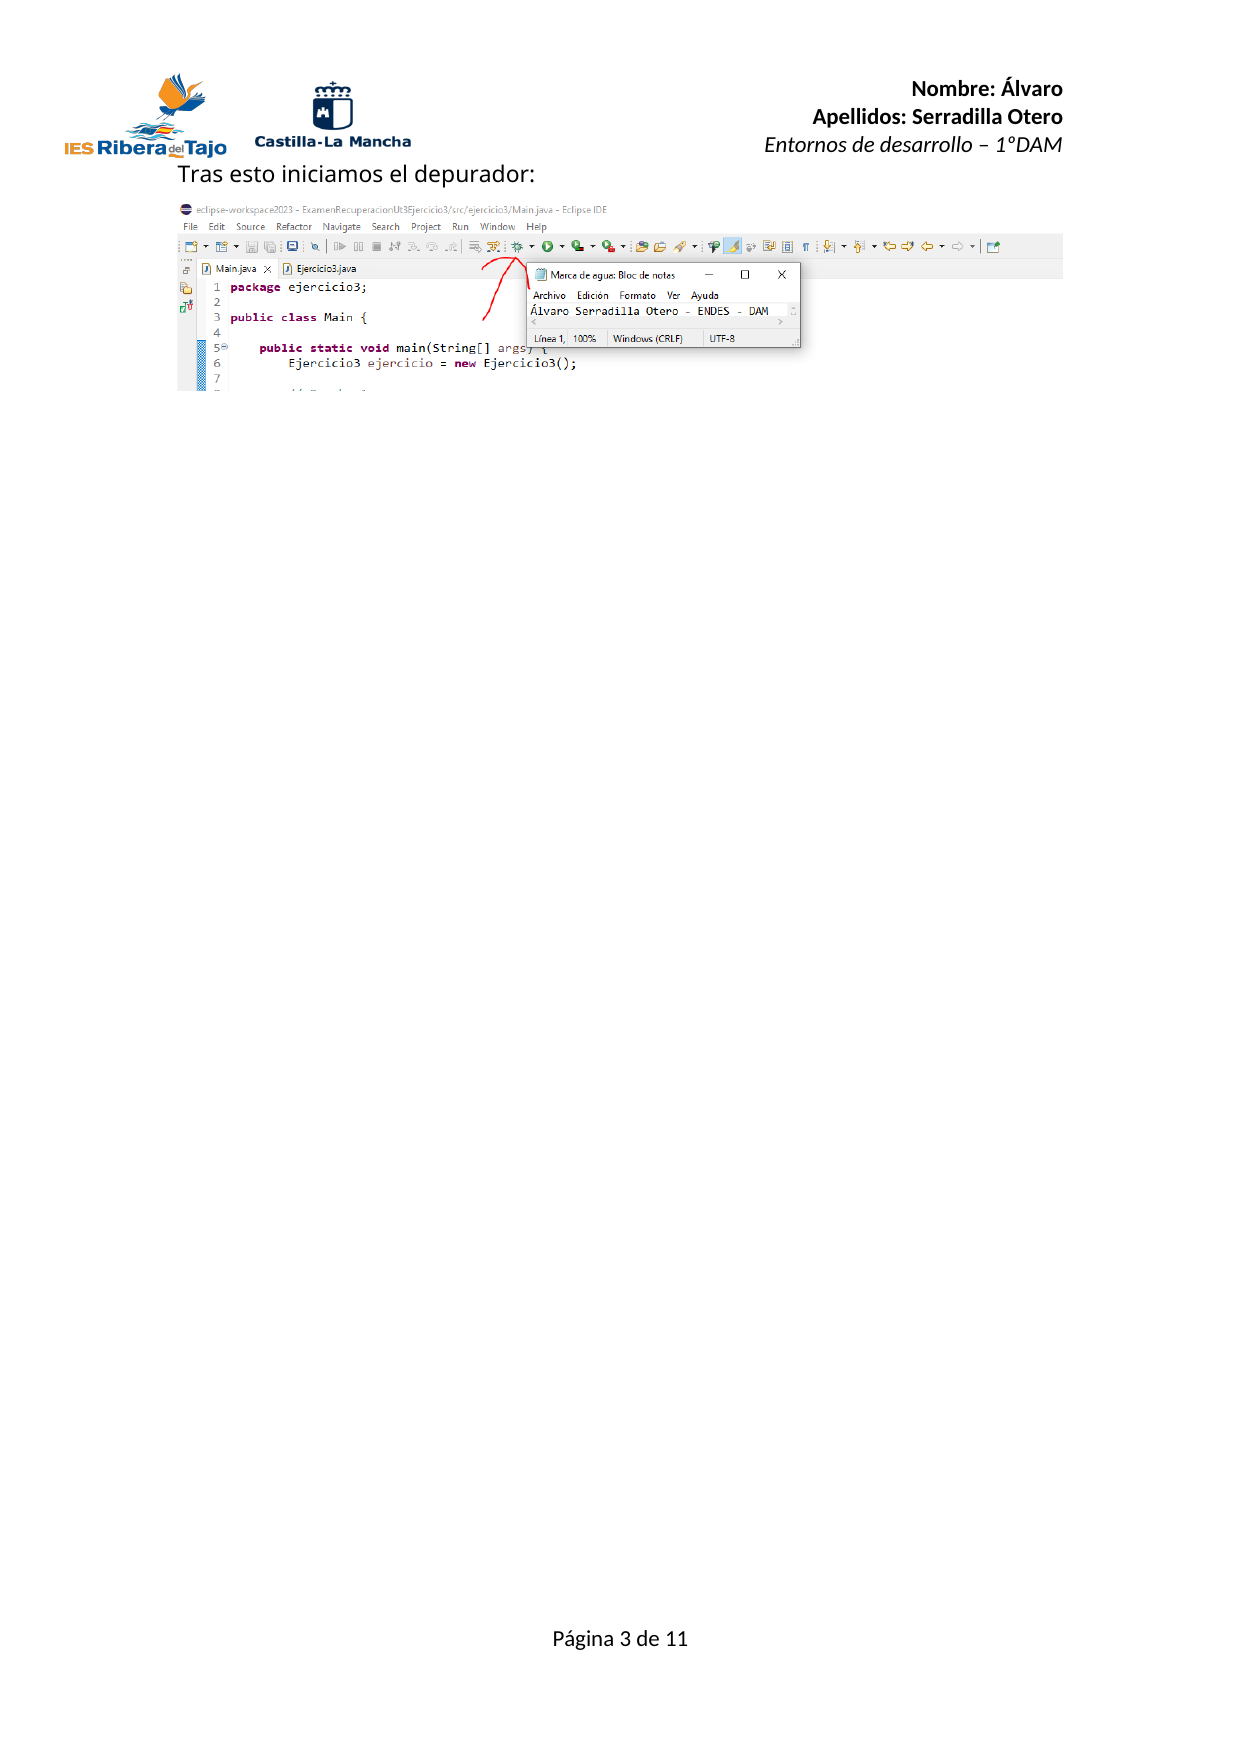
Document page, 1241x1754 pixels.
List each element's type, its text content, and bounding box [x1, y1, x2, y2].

picture [65, 73, 227, 158]
picture [177, 200, 1063, 391]
text Tras esto iniciamos el depurador: [177, 158, 1063, 189]
picture [233, 73, 432, 158]
